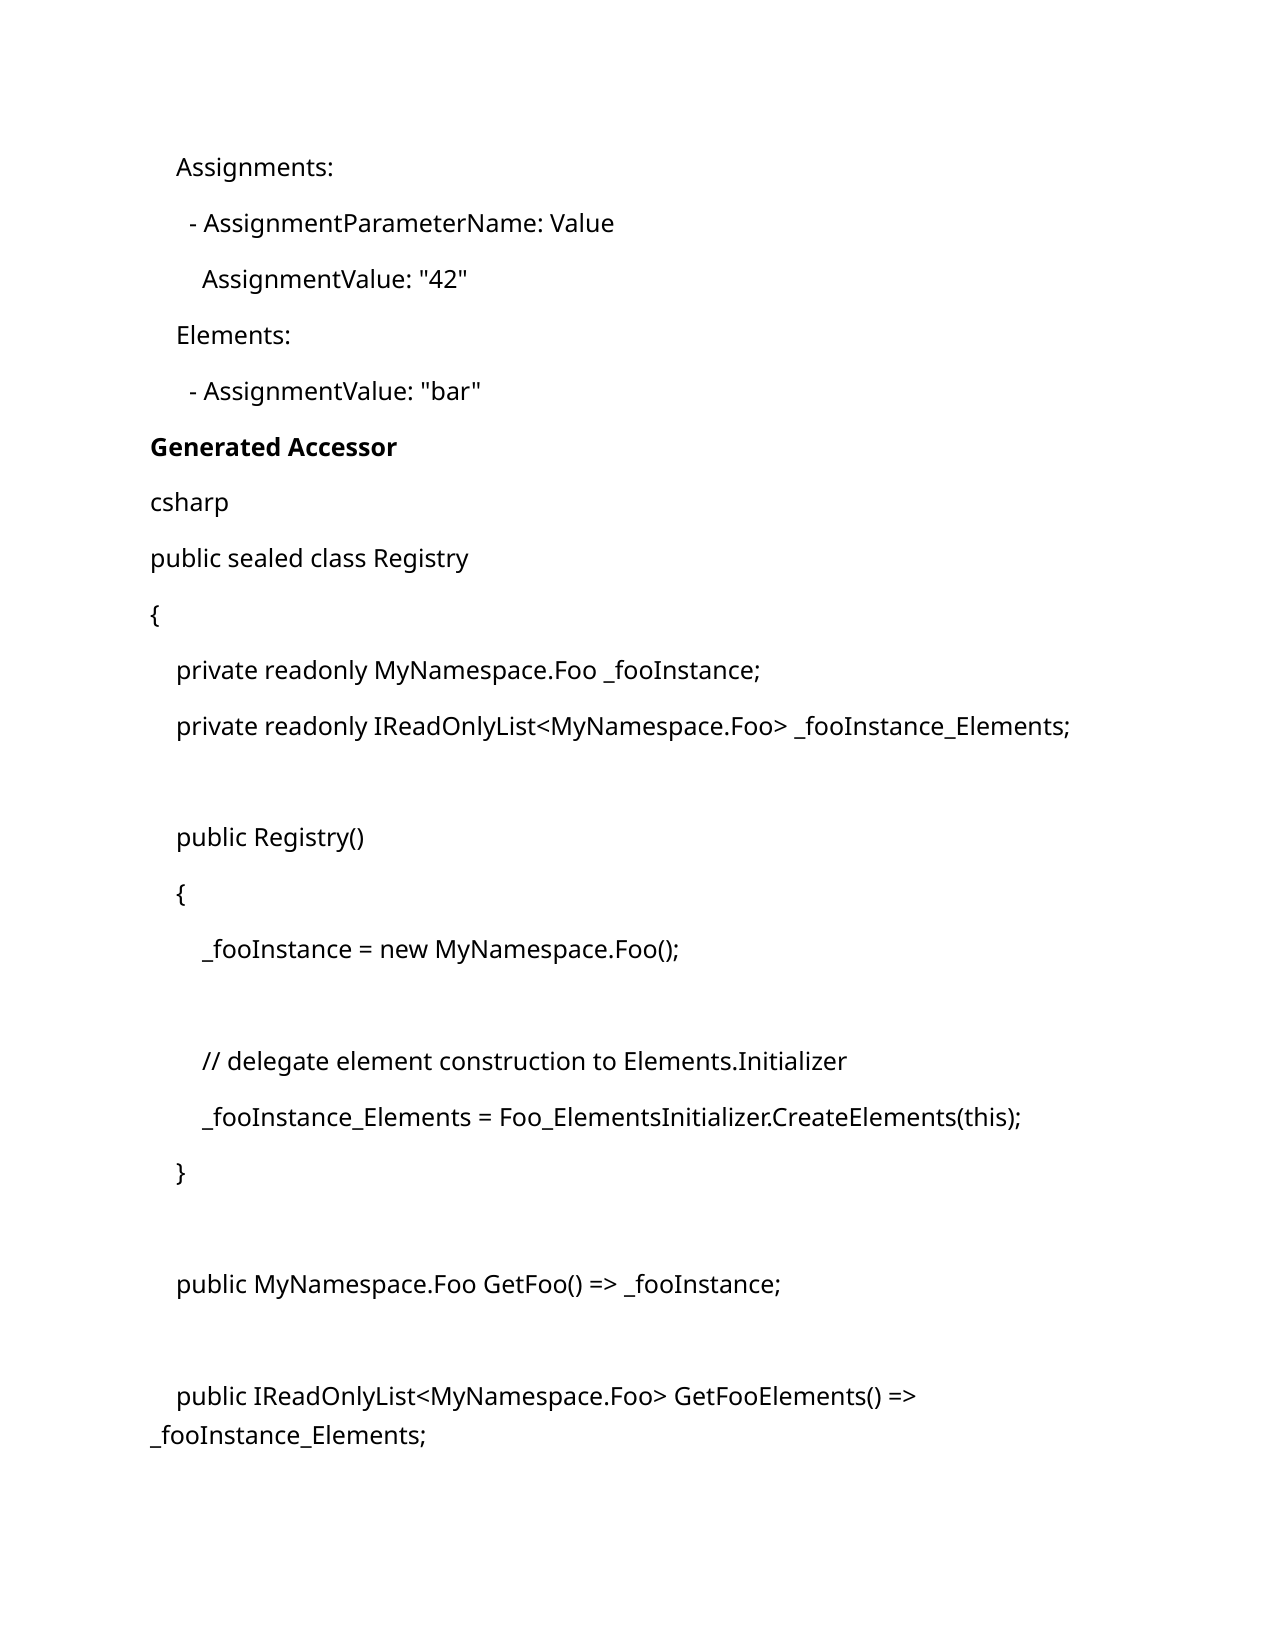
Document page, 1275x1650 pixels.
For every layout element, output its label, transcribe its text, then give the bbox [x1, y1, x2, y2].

text - AssignmentValue: "bar" [150, 373, 1125, 407]
text Assignments: [150, 150, 1125, 184]
text public MyNamespace.Foo GetFoo() => _fooInstance; [150, 1267, 1125, 1301]
text Generated Accessor [150, 429, 1125, 463]
text // delegate element construction to Elements.Initializer [150, 1043, 1125, 1077]
text _fooInstance = new MyNamespace.Foo(); [150, 932, 1125, 966]
text private readonly MyNamespace.Foo _fooInstance; [150, 652, 1125, 687]
text AssignmentValue: "42" [150, 262, 1125, 296]
text Elements: [150, 317, 1125, 352]
text public Registry() [150, 820, 1125, 854]
text { [150, 597, 1125, 631]
text - AssignmentParameterName: Value [150, 206, 1125, 240]
text csharp [150, 485, 1125, 519]
text } [150, 1155, 1125, 1189]
text public IReadOnlyList<MyNamespace.Foo> GetFooElements() => _fooInstance_Elements; [150, 1378, 1125, 1452]
text private readonly IReadOnlyList<MyNamespace.Foo> _fooInstance_Elements; [150, 708, 1125, 742]
text _fooInstance_Elements = Foo_ElementsInitializer.CreateElements(this); [150, 1099, 1125, 1133]
text public sealed class Registry [150, 541, 1125, 575]
text { [150, 876, 1125, 910]
